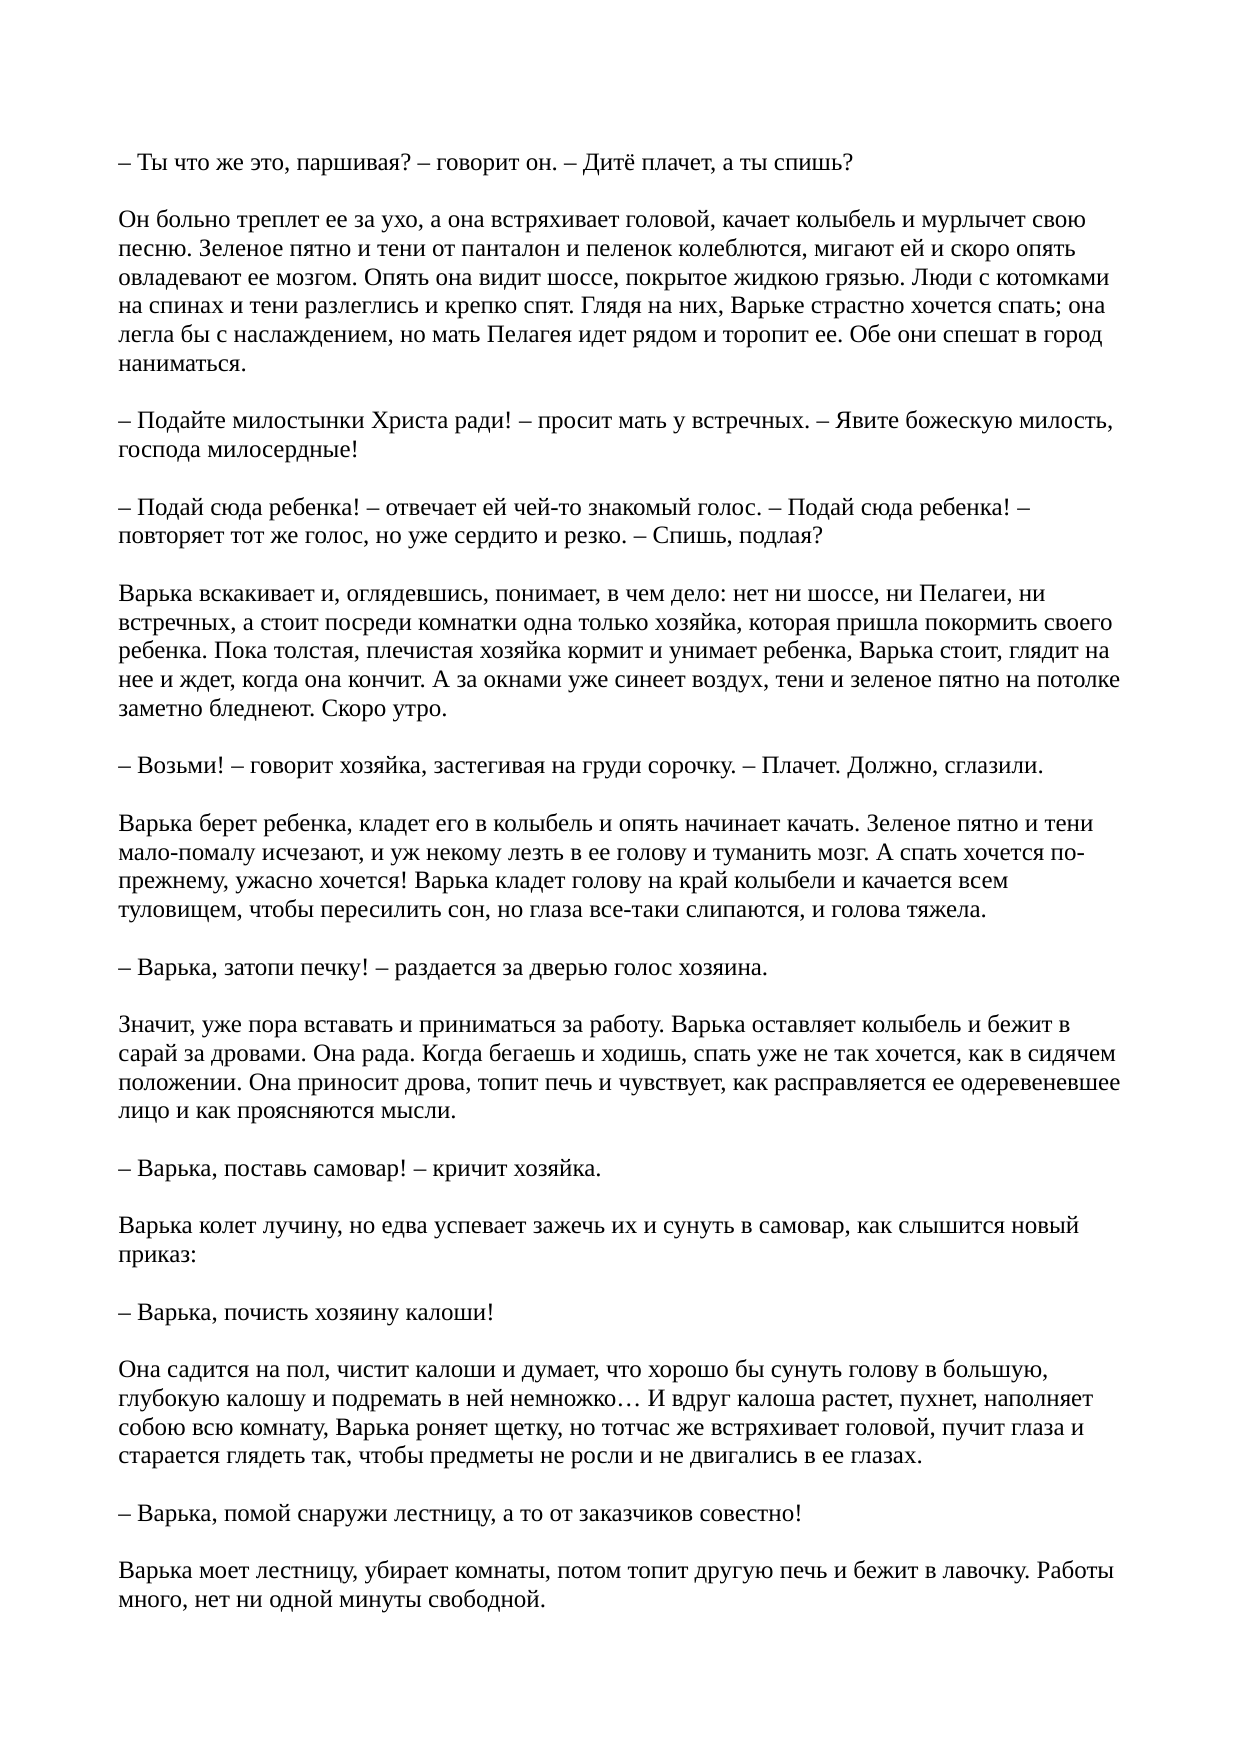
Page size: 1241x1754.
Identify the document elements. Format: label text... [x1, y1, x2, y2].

text – Варька, поставь самовар! – кричит хозяйка. [118, 1153, 1122, 1182]
text – Подай сюда ребенка! – отвечает ей чей-то знакомый голос. – Подай сюда ребенка! – повторяет тот же голос, но уже сердито и резко. – Спишь, подлая? [118, 492, 1122, 549]
text – Варька, почисть хозяину калоши! [118, 1297, 1122, 1326]
text – Варька, помой снаружи лестницу, а то от заказчиков совестно! [118, 1498, 1122, 1527]
text – Варька, затопи печку! – раздается за дверью голос хозяина. [118, 952, 1122, 981]
text Значит, уже пора вставать и приниматься за работу. Варька оставляет колыбель и бежит в сарай за дровами. Она рада. Когда бегаешь и ходишь, спать уже не так хочется, как в сидячем положении. Она приносит дрова, топит печь и чувствует, как расправляется ее одеревеневшее лицо и как проясняются мысли. [118, 1009, 1122, 1124]
text – Подайте милостынки Христа ради! – просит мать у встречных. – Явите божескую милость, господа милосердные! [118, 406, 1122, 463]
text Она садится на пол, чистит калоши и думает, что хорошо бы сунуть голову в большую, глубокую калошу и подремать в ней немножко… И вдруг калоша растет, пухнет, наполняет собою всю комнату, Варька роняет щетку, но тотчас же встряхивает головой, пучит глаза и старается глядеть так, чтобы предметы не росли и не двигались в ее глазах. [118, 1354, 1122, 1469]
text Варька моет лестницу, убирает комнаты, потом топит другую печь и бежит в лавочку. Работы много, нет ни одной минуты свободной. [118, 1556, 1122, 1613]
text Варька вскакивает и, оглядевшись, понимает, в чем дело: нет ни шоссе, ни Пелагеи, ни встречных, а стоит посреди комнатки одна только хозяйка, которая пришла покормить своего ребенка. Пока толстая, плечистая хозяйка кормит и унимает ребенка, Варька стоит, глядит на нее и ждет, когда она кончит. А за окнами уже синеет воздух, тени и зеленое пятно на потолке заметно бледнеют. Скоро утро. [118, 578, 1122, 722]
text – Возьми! – говорит хозяйка, застегивая на груди сорочку. – Плачет. Должно, сглазили. [118, 751, 1122, 779]
text Варька колет лучину, но едва успевает зажечь их и сунуть в самовар, как слышится новый приказ: [118, 1211, 1122, 1268]
text – Ты что же это, паршивая? – говорит он. – Дитё плачет, а ты спишь? [118, 147, 1122, 176]
text Он больно треплет ее за ухо, а она встряхивает головой, качает колыбель и мурлычет свою песню. Зеленое пятно и тени от панталон и пеленок колеблются, мигают ей и скоро опять овладевают ее мозгом. Опять она видит шоссе, покрытое жидкою грязью. Люди с котомками на спинах и тени разлеглись и крепко спят. Глядя на них, Варьке страстно хочется спать; она легла бы с наслаждением, но мать Пелагея идет рядом и торопит ее. Обе они спешат в город наниматься. [118, 204, 1122, 377]
text Варька берет ребенка, кладет его в колыбель и опять начинает качать. Зеленое пятно и тени мало-помалу исчезают, и уж некому лезть в ее голову и туманить мозг. А спать хочется по-прежнему, ужасно хочется! Варька кладет голову на край колыбели и качается всем туловищем, чтобы пересилить сон, но глаза все-таки слипаются, и голова тяжела. [118, 808, 1122, 923]
